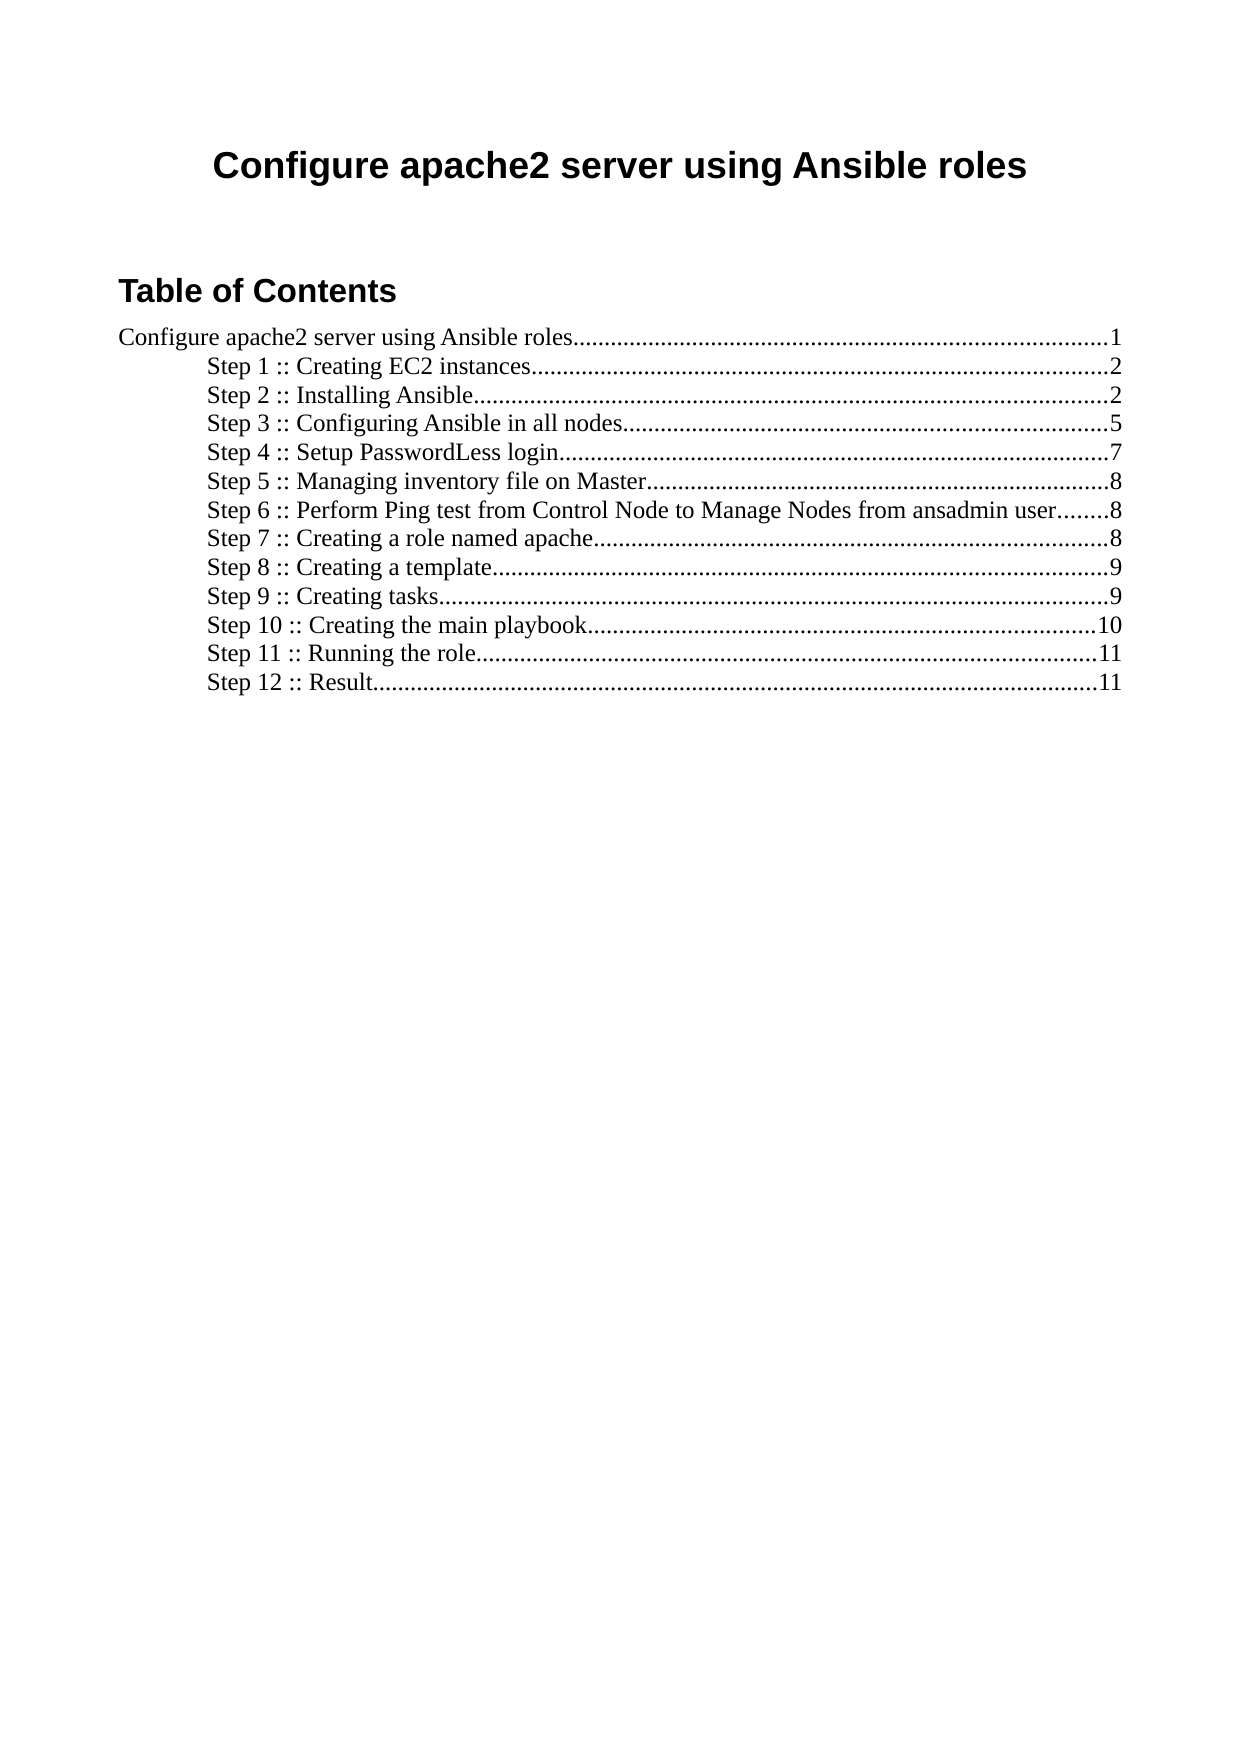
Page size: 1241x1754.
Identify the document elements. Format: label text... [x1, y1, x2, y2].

text Step 5 :: Managing inventory file on Master 8 [207, 466, 1122, 495]
text Step 11 :: Running the role 11 [207, 638, 1122, 667]
text Step 8 :: Creating a template 9 [207, 552, 1122, 581]
subtitle Configure apache2 server using Ansible roles [118, 143, 1122, 186]
text Step 1 :: Creating EC2 instances 2 [207, 351, 1122, 380]
text Step 4 :: Setup PasswordLess login 7 [207, 437, 1122, 466]
text Step 9 :: Creating tasks 9 [207, 581, 1122, 610]
subtitle Table of Contents [118, 271, 1122, 310]
text Step 10 :: Creating the main playbook 10 [207, 610, 1122, 638]
text Configure apache2 server using Ansible roles 1 [118, 322, 1122, 351]
text Step 2 :: Installing Ansible 2 [207, 380, 1122, 408]
text Step 6 :: Perform Ping test from Control Node to Manage Nodes from ansadmin user 8 [207, 495, 1122, 523]
text Step 7 :: Creating a role named apache 8 [207, 523, 1122, 552]
text Step 3 :: Configuring Ansible in all nodes 5 [207, 408, 1122, 437]
text Step 12 :: Result 11 [207, 667, 1122, 696]
